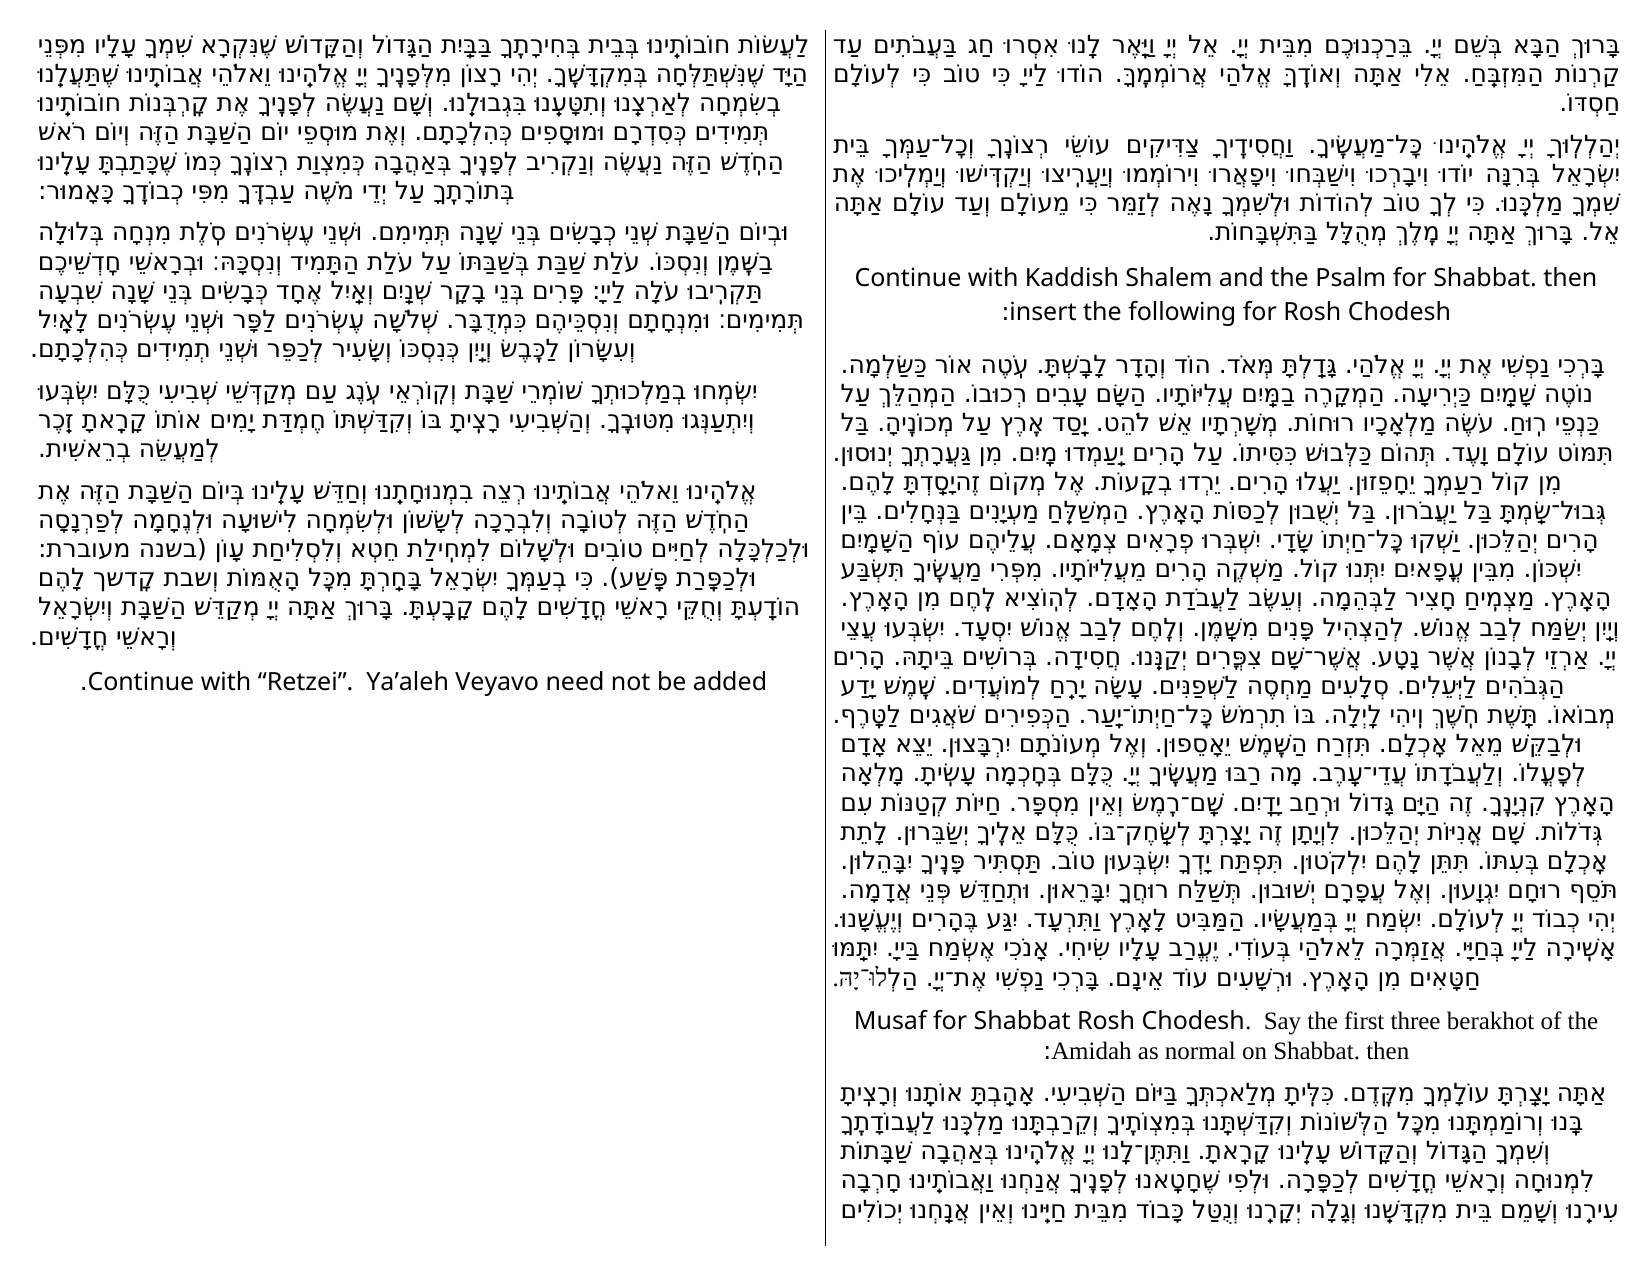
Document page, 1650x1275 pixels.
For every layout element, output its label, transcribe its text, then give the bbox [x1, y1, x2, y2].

text יְהַלְלֽוּךָ יְיָ אֱלֹהֵֽינוּ כׇּל־מַעֲשֶֽׂיךָ. וַחֲסִידֶֽיךָ צַדִּיקִים עוֹשֵׂי רְצוֹנֶֽךָ וְכׇל־עַמְּךָ בֵּית יִשְׂרָאֵל בְּרִנָּה יוֹדוּ וִיבָרְכוּ וִישַׁבְּחוּ וִיפָאֲרוּ וִירוֹמְמוּ וְיַעֲרִֽיצוּ וְיַקְדִּֽישׁוּ וְיַמְלִֽיכוּ אֶת שִׁמְךָ מַלְכֵּֽנוּ. כִּי לְךָ טוֹב לְהוֹדוֹת וּלְשִׁמְךָ נָאֶה לְזַמֵּר כִּי מֵעוֹלָם וְעַד עוֹלָם אַתָּה אֵל. בָּרוּךְ אַתָּה יְיָ מֶֽלֶךְ מְהֻלָּל בַּתִּשְׁבָּחוֹת. [832, 130, 1620, 247]
text Continue with Kaddish Shalem and the Psalm for Shabbat. then insert the following for Rosh Chodesh: [832, 259, 1620, 327]
text יִשְׂמְחוּ בְמַלְכוּתְךָ שׁוֹמְרֵי שַׁבָּת וְקֽוֹרְאֵי עֹֽנֶג עַם מְקַדְּשֵׁי שְׁבִיעִי כֻּלָּם יִשְׂבְּעוּ וְיִתְעַנְּגוּ מִטּוּבֶֽךָ. וְהַשְּׁבִיעִי רָצִֽיתָ בּוֹ וְקִדַּשְׁתּוֹ חֶמְדַּת יָמִים אוֹתוֹ קָרָֽאתָ זֵֽכֶר לְמַעֲשֵׂה בְרֵאשִׁית. [30, 376, 817, 463]
text בָּרוּךְ הַבָּא בְּשֵׁם יְיָ. בֵּרַכְנוּכֶם מִבֵּית יְיָ. אֵל יְיָ וַיָּֽאֶר לָֽנוּ אִסְרוּ חַג בַּעֲבֹתִים עַד קַרְנוֹת הַמִּזְבֵּֽחַ. אֵלִי אַתָּה וְאוֹדֶֽךָּ אֱלֹהַי אֲרוֹמְמֶֽךָּ. הוֹדוּ לַייָ כִּי טוֹב כִּי לְעוֹלָם חַסְדּוֹ. [832, 30, 1620, 117]
text בָּרְכִי נַפְשִׁי אֶת יְיָ. יְיָ אֱלֹהַי. גָּדַֽלְתָּ מְּאֹד. הוֹד וְהָדָר לָבָֽשְׁתָּ. עֹֽטֶה אוֹר כַּשַּׂלְמָה. נוֹטֶה שָׁמַֽיִם כַּיְרִיעָה. הַמְקָרֶה בַמַּֽיִם עֲלִיּוֹתָיו. הַשָּׂם עָבִים רְכוּבוֹ. הַמְהַלֵּךְ עַל כַּנְפֵי רֽוּחַ. עֹשֶׂה מַלְאָכָיו רוּחוֹת. מְשָׁרְתָיו אֵשׁ לֹהֵט. יָֽסַד אֶֽרֶץ עַל מְכוֹנֶֽיהָ. בַּל תִּמּוֹט עוֹלָם וָעֶד. תְּהוֹם כַּלְּבוּשׁ כִּסִּיתוֹ. עַל הָרִים יַֽעַמְדוּ מָֽיִם. מִן גַּעֲרָתְךָ יְנוּסוּן. מִן קוֹל רַעַמְךָ יֵחָפֵזוּן. יַעֲלוּ הָרִים. יֵרְדוּ בְקָעוֹת. אֶל מְקוֹם זֶהיָסַֽדְתָּ לָהֶם. גְּבוּל־שַֽׂמְתָּ בַּל יַעֲבֹרוּן. בַּל יְשֻׁבוּן לְכַסּוֹת הָאָֽרֶץ. הַמְשַׁלֵּֽחַ מַעְיָנִים בַּנְּחָלִים. בֵּין הָרִים יְהַלֵּכוּן. יַשְׁקוּ כׇּל־חַיְתוֹ שָׂדָי. יִשְׁבְּרוּ פְרָאִים צְמָאָם. עֲלֵיהֶם עוֹף הַשָּׁמַֽיִם יִשְׁכּוֹן. מִבֵּין עֳפָאיִם יִתְּנוּ קוֹל. מַשְׁקֶה הָרִים מֵעֲלִיּוֹתָיו. מִפְּרִי מַעֲשֶֽׂיךָ תִּשְׂבַּע הָאָֽרֶץ. מַצְמִֽיחַ חָצִיר לַבְּהֵמָה. וְעֵשֶׂב לַעֲבֹדַת הָאָדָם. לְהֽוֹצִיא לֶֽחֶם מִן הָאָֽרֶץ. וְיַֽיִן יְשַׂמַּח לְבַב אֱנוֹשׁ. לְהַצְהִיל פָּנִים מִשָּֽׁמֶן. וְלֶֽחֶם לְבַב אֱנוֹשׁ יִסְעָד. יִשְׂבְּעוּ עֲצֵי יְיָ. אַרְזֵי לְבָנוֹן אֲשֶׁר נָטָע. אֲשֶׁר־שָׁם צִפֳּרִים יְקַנֵּֽנוּ. חֲסִידָה. בְּרוֹשִׁים בֵּיתָהּ. הָרִים הַגְּבֹהִים לַיְּעֵלִים. סְלָעִים מַחְסֶה לַשְׁפַנִּים. עָשָׂה יָרֵֽחַ לְמוֹעֲדִים. שֶֽׁמֶשׁ יָדַע מְבוֹאוֹ. תָּֽשֶׁת חֹֽשֶׁךְ וִֽיהִי לָֽיְלָה. בּוֹ תִרְמֹשׂ כׇּל־חַיְתוֹ־יָֽעַר. הַכְּפִירִים שֹׁאֲגִים לַטָּֽרֶף. וּלְבַקֵּשׁ מֵאֵל אׇכְלָם. תִּזְרַח הַשֶּֽׁמֶשׁ יֵאָסֵפוּן. וְאֶל מְעוֹנֹתָם יִרְבָּצוּן. יֵצֵא אָדָם לְפׇעֳלוֹ. וְלַעֲבֹדָתוֹ עֲדֵי־עָֽרֶב. מָה רַבּוּ מַעֲשֶֽׂיךָ יְיָ. כֻּלָּם בְּחׇכְמָה עָשִֽׂיתָ. מָלְאָה הָאָֽרֶץ קִנְיָנֶֽךָ. זֶה הַיָּם גָּדוֹל וּרְחַב יָדָֽיִם. שָֽׁם־רֶֽמֶשׂ וְאֵין מִסְפָּר. חַיּוֹת קְטַנּוֹת עִם גְּדֹלוֹת. שָׁם אֳנִיּוֹת יְהַלֵּכוּן. לִוְיָתָן זֶה יָצַֽרְתָּ לְשַֽׂחֶק־בּוֹ. כֻּלָּם אֵלֶֽיךָ יְשַׂבֵּרוּן. לָתֵת אׇכְלָם בְּעִתּוֹ. תִּתֵּן לָהֶם יִלְקֹטוּן. תִּפְתַּח יָדְךָ יִשְׂבְּעוּן טוֹב. תַּסְתִּיר פָּנֶֽיךָ יִבָּהֵלוּן. תֹּסֵף רוּחָם יִגְוָעוּן. וְאֶל עֲפָרָם יְשׁוּבוּן. תְּשַׁלַּח רוּחֲךָ יִבָּרֵאוּן. וּתְחַדֵּשׁ פְּנֵי אֲדָמָה. יְהִי כְבוֹד יְיָ לְעוֹלָם. יִשְׂמַח יְיָ בְּמַעֲשָׂיו. הַמַּבִּיט לָאָֽרֶץ וַתִּרְעָד. יִגַּע בֶּהָרִים וְיֶעֱשָׁנוּ. אָשִֽׁירָה לַייָ בְּחַיָּי. אֲזַמְּרָה לֵאלֹהַי בְּעוֹדִי. יֶעֱרַב עָלָיו שִׂיחִי. אָנֹכִי אֶשְׂמַח בַּייָ. יִתַּֽמּוּ חַטָּאִים מִן הָאָֽרֶץ. וּרְשָׁעִים עוֹד אֵינָם. בָּרְכִי נַפְשִׁי אֶת־יְיָ. הַלְלוּ־יָהּ. [832, 350, 1620, 992]
text Continue with “Retzei”. Ya’aleh Veyavo need not be added. [30, 663, 817, 697]
text וּבְיוֹם הַשַּׁבָּת שְׁנֵי כְבָשִׂים בְּנֵי שָׁנָה תְּמִימִם. וּשְׁנֵי עֶשְׂרֹנִים סֹֽלֶת מִנְחָה בְּלוּלָה בַשֶּֽׁמֶן וְנִסְכּוֹ. עֹלַת שַׁבַּת בְּשַׁבַּתּוֹ עַל עֹלַת הַתָּמִיד וְנִסְכָּהּ׃ וּבְרָאשֵׁי חׇדְשֵׁיכֶם תַּקְרִֽיבוּ עֹלָה לַייָ: פָּרִים בְּנֵי בָקָר שְׁנַֽיִם וְאַֽיִל אֶחָד כְּבָשִׂים בְּנֵי שָׁנָה שִׁבְעָה תְּמִימִים׃ וּמִנְחָתָם וְנִסְכֵּיהֶם כִּמְדֻבָּר. שְׁלֹשָׁה עֶשְׂרֹנִים לַפָּר וּשְׁנֵי עֶשְׂרֹנִים לָאָֽיִל וְעִשָּׂרוֹן לַכֶּֽבֶשׂ וְיַֽיִן כְּנִסְכּוֹ וְשָׂעִיר לְכַפֵּר וּשְׁנֵי תְמִידִים כְּהִלְכָתָם. [30, 217, 817, 363]
text Musaf for Shabbat Rosh Chodesh. Say the first three berakhot of the Amidah as normal on Shabbat. then: [832, 1002, 1620, 1066]
text אֱלֹהֵֽינוּ וֵאלֹהֵי אֲבוֹתֵֽינוּ רְצֵה בִמְנוּחָתֵֽנוּ וְחַדֵּשׁ עָלֵֽינוּ בְּיוֹם הַשַּׁבָּת הַזֶּה אֶת הַחֹֽדֶשׁ הַזֶּה לְטוֹבָה וְלִבְרָכָה לְשָׂשׁוֹן וּלְשִׂמְחָה לִישׁוּעָה וּלְנֶחָמָה לְפַרְנָסָה וּלְכַלְכָּלָה לְחַיִּים טוֹבִים וּלְשָׁלוֹם לִמְחִֽילַת חֵטְא וְלִסְלִיחַת עָוֺן (בשנה מעוברת: וּלְכַפָּֽרַת פָּֽשַׁע). כִּי בְעַמְּךָ יִשְׂרָאֵל בָּחַֽרְתָּ מִכׇּל הָאֻמּוֹת וְשבת קׇדשך לָהֶם הוֹדָֽעְתָּ וְחֻקֵּי רָאשֵׁי חֳדָשִׁים לָהֶם קָבָֽעְתָּ. בָּרוּךְ אַתָּה יְיָ מְקַדֵּשׁ הַשַּׁבָּת וְיִשְׂרָאֵל וְרָאשֵׁי חֳדָשִׁים. [30, 476, 817, 651]
text אַתָּה יָצַֽרְתָּ עוֹלָמְךָ מִקֶּֽדֶם. כִּלִּֽיתָ מְלַאכְתְּךָ בַּיּוֹם הַשְּׁבִיעִי. אָהַֽבְתָּ אוֹתָֽנוּ וְרָצִֽיתָ בָּֽנוּ וְרוֹמַמְתָּֽנוּ מִכׇּל הַלְּשׁוֹנוֹת וְקִדַּשְׁתָּֽנוּ בְּמִצְוֺתֶֽיךָ וְקֵרַבְתָּֽנוּ מַלְכֵּֽנוּ לַעֲבוֹדָתֶֽךָ וְשִׁמְךָ הַגָּדוֹל וְהַקָּדוֹשׁ עָלֵֽינוּ קָרָֽאתָ. וַתִּתֶּן־לָֽנוּ יְיָ אֱלֹהֵֽינוּ בְּאַהֲבָה שַׁבָּתוֹת לִמְנוּחָה וְרָאשֵׁי חֳדָשִׁים לְכַפָּרָה. וּלְפִי שֶׁחָטָֽאנוּ לְפָנֶֽיךָ אֲנַחְנוּ וַאֲבוֹתֵֽינוּ חָרְבָה עִירֵֽנוּ וְשָׁמֵם בֵּית מִקְדָּשֵֽׁנוּ וְגָלָה יְקָרֵֽנוּ וְנֻטַּל כָּבוֹד מִבֵּית חַיֵּֽינוּ וְאֵין אֲנַֽחְנוּ יְכוֹלִים [832, 1078, 1620, 1224]
text לַעֲשׂוֹת חוֹבוֹתֵֽינוּ בְּבֵית בְּחִירָתֶֽךָ בַּבַּֽיִת הַגָּדוֹל וְהַקָּדוֹשׁ שֶׁנִּקְרָא שִׁמְךָ עָלָיו מִפְּנֵי הַיָּד שֶׁנִּשְׁתַּלְּחָה בְּמִקְדָּשֶֽׁךָ. יְהִי רָצוֹן מִלְּפָנֶֽיךָ יְיָ אֱלֹהֵֽינוּ וֵאלֹהֵי אֲבוֹתֵֽינוּ שֶׁתַּעֲלֵֽנוּ בְשִׂמְחָה לְאַרְצֵֽנוּ וְתִטָּעֵֽנוּ בִּגְבוּלֵֽנוּ. וְשָׁם נַעֲשֶׂה לְפָנֶֽיךָ אֶת קׇרְבְּנוֹת חוֹבוֹתֵֽינוּ תְּמִידִים כְּסִדְרָם וּמוּסָפִים כְּהִלְכָתָם. וְאֶת מוּסְפֵי יוֹם הַשַּׁבָּת הַזֶּה וְיוֹם רֹאשׁ הַחֹֽדֶשׁ הַזֶּה נַעֲשֶׂה וְנַקְרִיב לְפָנֶֽיךָ בְּאַהֲבָה כְּמִצְוַת רְצוֹנֶֽךָ כְּמוֹ שֶׁכָּתַבְתָּ עָלֵֽינוּ בְּתוֹרָתֶֽךָ עַל יְדֵי מֹשֶׁה עַבְדֶּֽךָ מִפִּי כְבוֹדֶֽךָ כָּאָמוּר: [30, 30, 817, 205]
